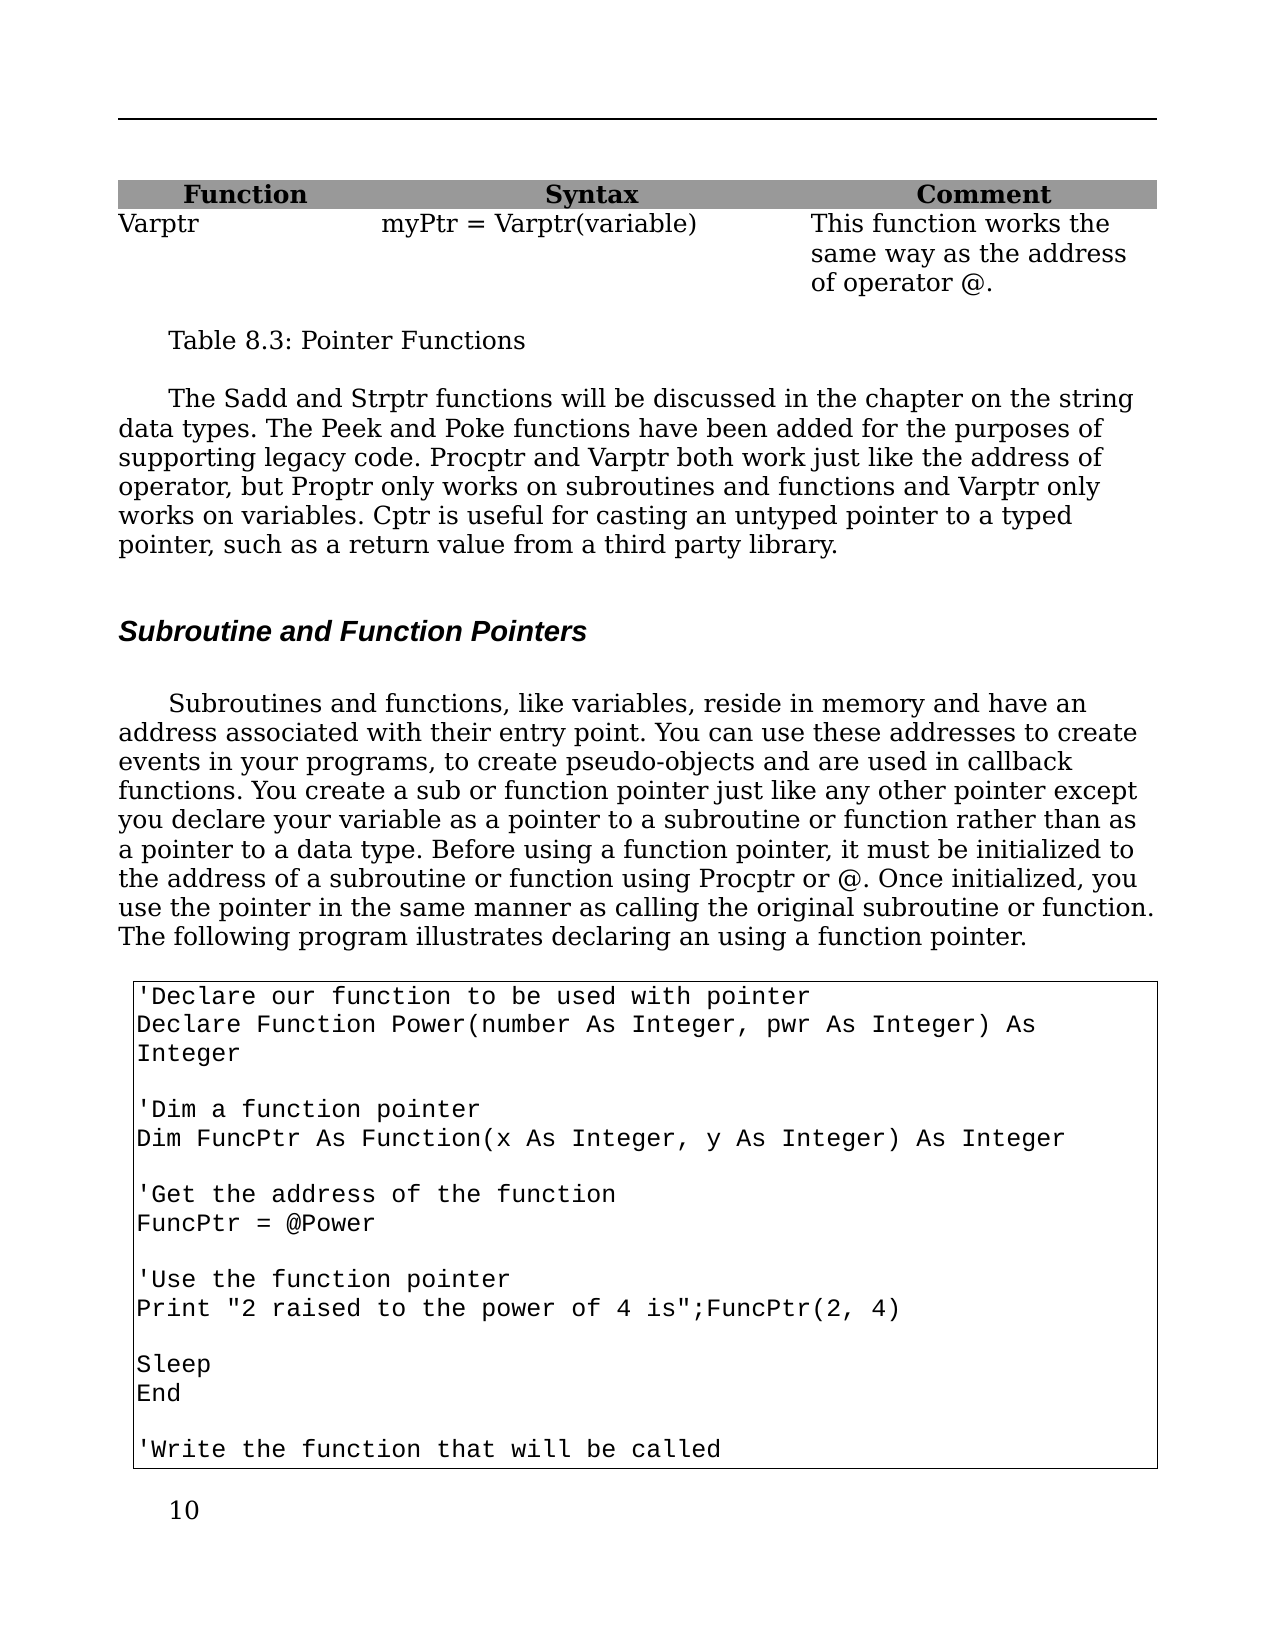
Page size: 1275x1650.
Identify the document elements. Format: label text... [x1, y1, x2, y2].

text 'Get the address of the function [134, 1179, 1157, 1207]
text 'Declare our function to be used with pointer [134, 982, 1157, 1009]
text Dim FuncPtr As Function(x As Integer, y As Integer) As Integer [134, 1122, 1157, 1154]
text FuncPtr = @Power [134, 1207, 1157, 1239]
text The Sadd and Strptr functions will be discussed in the chapter on the string data types. The Peek and Poke functions have been added for the purposes of supporting legacy code. Procptr and Varptr both work just like the address of operator, but Proptr only works on subroutines and functions and Varptr only works on variables. Cptr is useful for casting an untyped pointer to a typed pointer, such as a return value from a third party library. [118, 384, 1157, 559]
text Subroutines and functions, like variables, reside in memory and have an address associated with their entry point. You can use these addresses to create events in your programs, to create pseudo-objects and are used in callback functions. You create a sub or function pointer just like any other pointer except you declare your variable as a pointer to a subroutine or function rather than as a pointer to a data type. Before using a function pointer, it must be initialized to the address of a subroutine or function using Procptr or @. Once initialized, you use the pointer in the same manner as calling the original subroutine or function. The following program illustrates declaring an using a function pointer. [118, 689, 1157, 951]
text End [134, 1377, 1157, 1409]
text 'Dim a function pointer [134, 1094, 1157, 1122]
subtitle Subroutine and Function Pointers [118, 614, 1157, 647]
table_cell myPtr = Varptr(variable) [381, 210, 811, 297]
text Sleep [134, 1349, 1157, 1377]
table_cell This function works the same way as the address of operator @. [811, 210, 1157, 297]
text Table 8.3: Pointer Functions [118, 326, 1157, 355]
text 'Write the function that will be called [134, 1434, 1157, 1468]
text Print "2 raised to the power of 4 is";FuncPtr(2, 4) [134, 1292, 1157, 1324]
table_cell Varptr [118, 210, 381, 297]
text Declare Function Power(number As Integer, pwr As Integer) As Integer [134, 1009, 1157, 1069]
text 'Use the function pointer [134, 1264, 1157, 1292]
